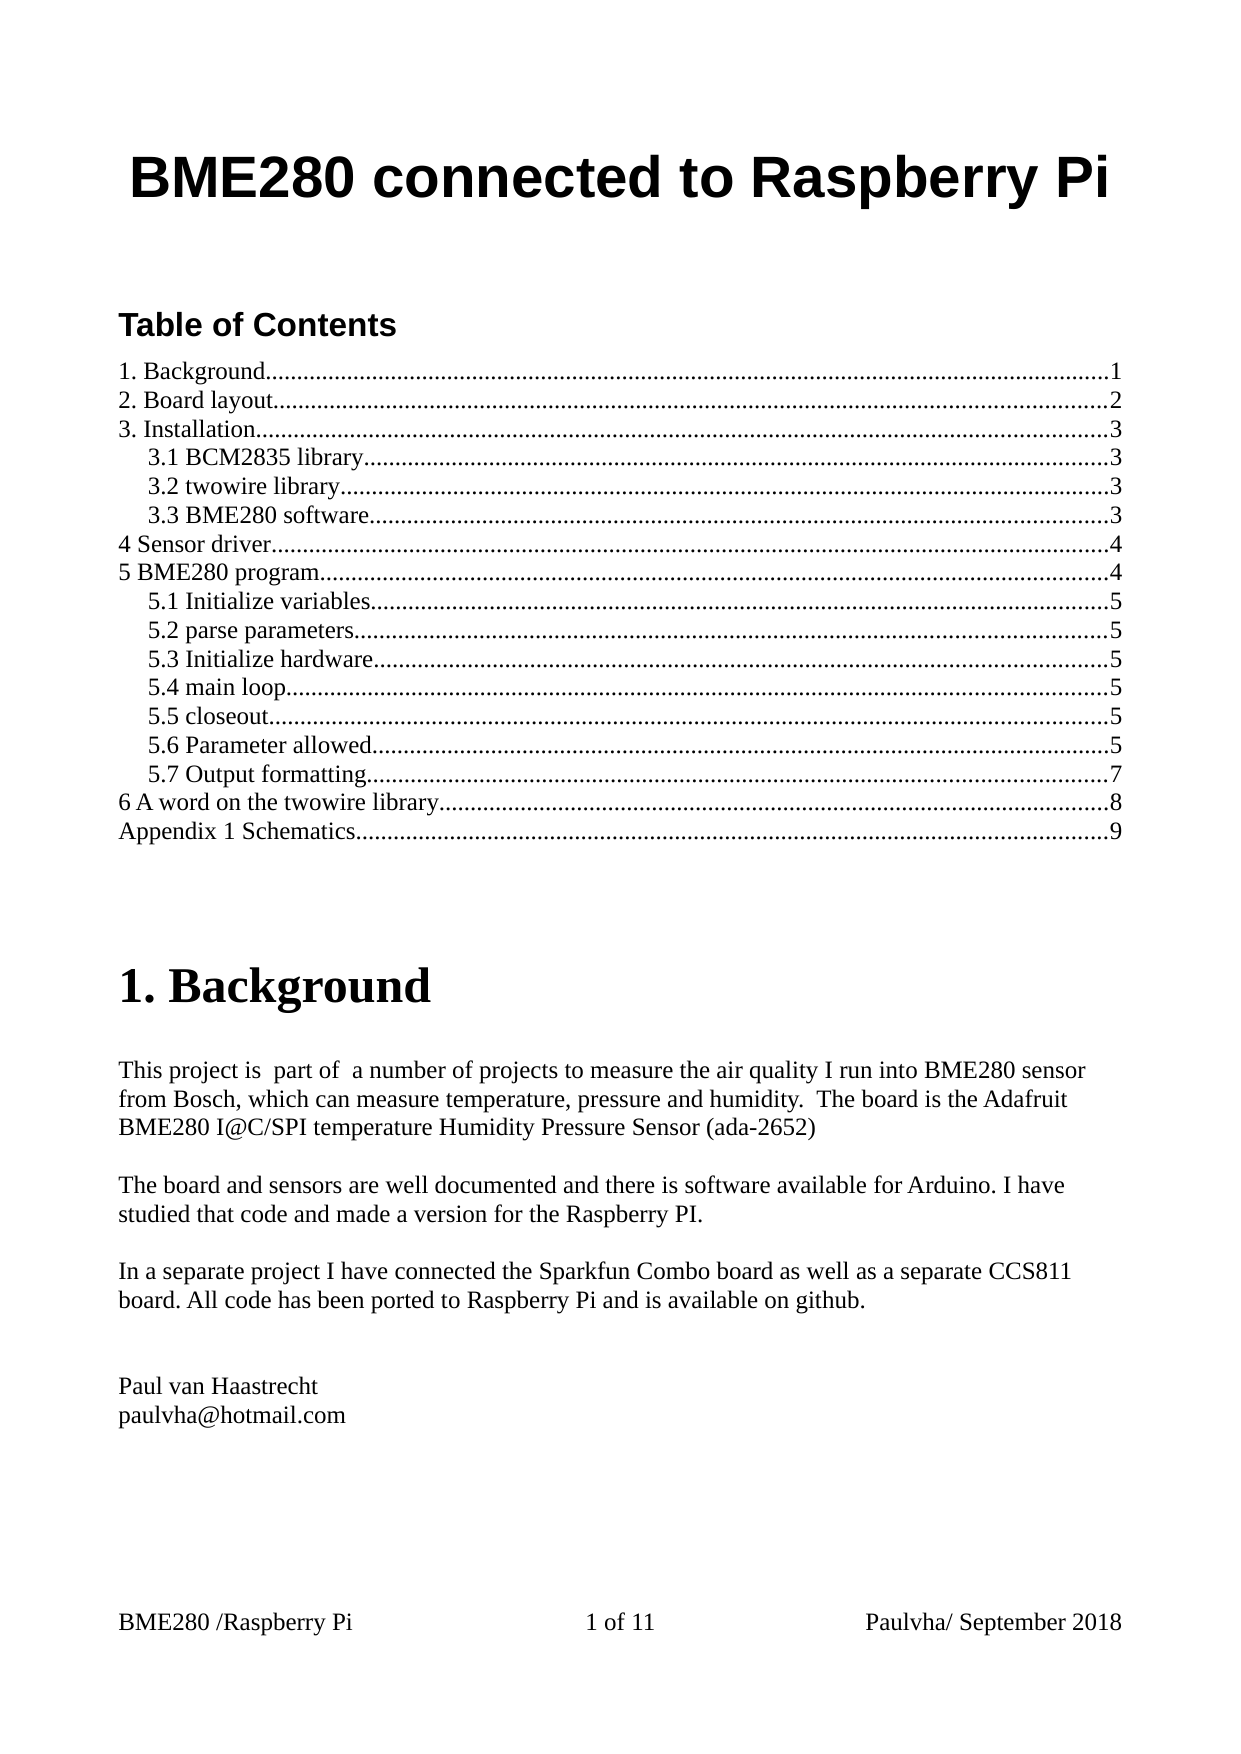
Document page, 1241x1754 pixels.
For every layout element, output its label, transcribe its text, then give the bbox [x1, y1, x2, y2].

text 4 Sensor driver 4 [118, 529, 1122, 557]
title BME280 connected to Raspberry Pi [118, 143, 1122, 210]
text 3. Installation 3 [118, 414, 1122, 442]
text 1. Background 1 [118, 356, 1122, 385]
text 5.2 parse parameters 5 [148, 615, 1122, 644]
text Appendix 1 Schematics 9 [118, 816, 1122, 845]
text Paul van Haastrecht [118, 1371, 1122, 1400]
text 5.5 closeout 5 [148, 701, 1122, 730]
text The board and sensors are well documented and there is software available for Arduino. I have studied that code and made a version for the Raspberry PI. [118, 1170, 1122, 1227]
text In a separate project I have connected the Sparkfun Combo board as well as a separate CCS811 board. All code has been ported to Raspberry Pi and is available on github. [118, 1256, 1122, 1314]
text 5.1 Initialize variables 5 [148, 586, 1122, 615]
text 3.2 twowire library 3 [148, 471, 1122, 500]
text 5.4 main loop 5 [148, 672, 1122, 701]
text 3.1 BCM2835 library 3 [148, 442, 1122, 471]
text 5.7 Output formatting 7 [148, 759, 1122, 787]
text 3.3 BME280 software 3 [148, 500, 1122, 529]
text 5.3 Initialize hardware 5 [148, 644, 1122, 672]
text 5 BME280 program 4 [118, 557, 1122, 586]
text 6 A word on the twowire library 8 [118, 787, 1122, 816]
text 5.6 Parameter allowed 5 [148, 730, 1122, 759]
text 2. Board layout 2 [118, 385, 1122, 414]
text This project is part of a number of projects to measure the air quality I run into BME280 sensor from Bosch, which can measure temperature, pressure and humidity. The board is the Adafruit BME280 I@C/SPI temperature Humidity Pressure Sensor (ada-2652) [118, 1055, 1122, 1141]
subtitle 1. Background [118, 956, 1122, 1014]
subtitle Table of Contents [118, 305, 1122, 344]
text paulvha@hotmail.com [118, 1400, 1122, 1429]
